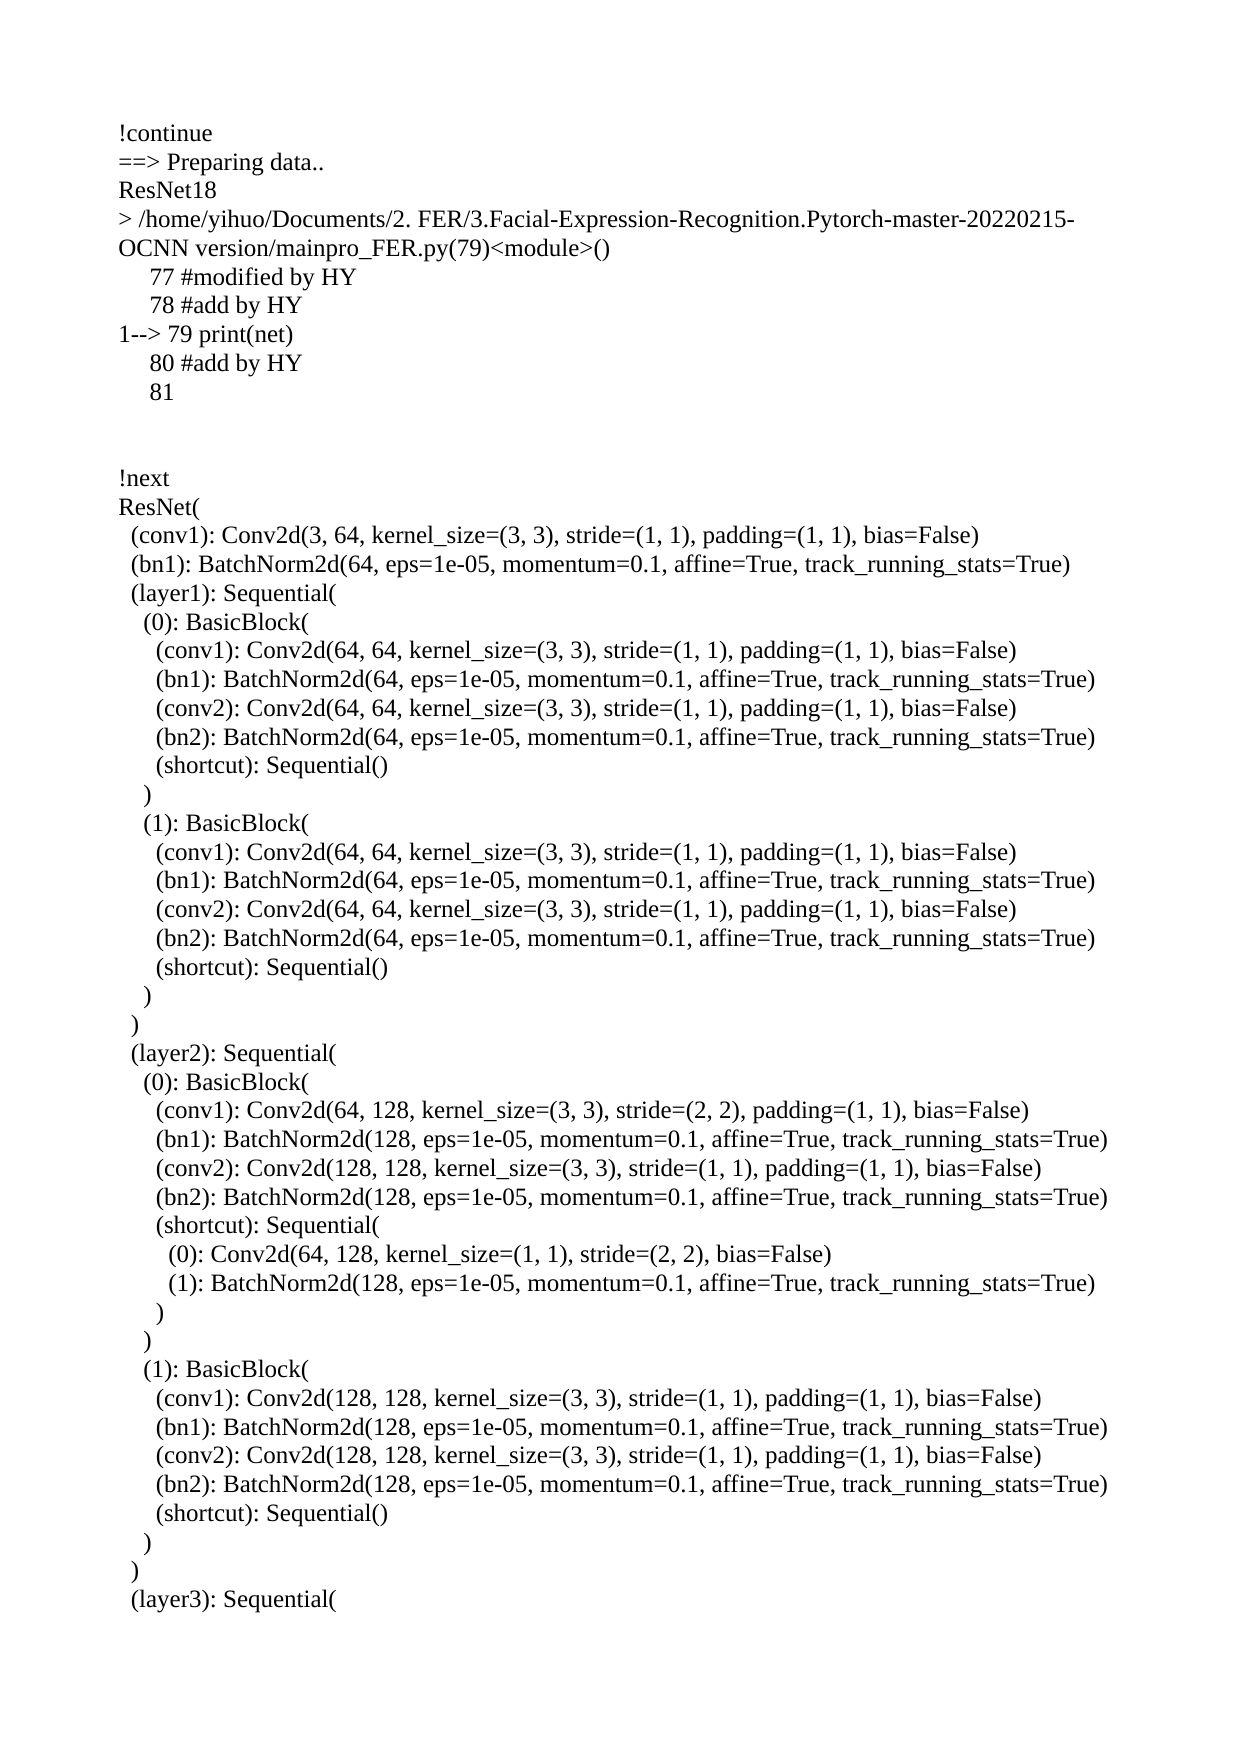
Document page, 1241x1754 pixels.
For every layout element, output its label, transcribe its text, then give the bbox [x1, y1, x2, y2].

text (conv1): Conv2d(64, 128, kernel_size=(3, 3), stride=(2, 2), padding=(1, 1), bias=False) [118, 1096, 1122, 1124]
text (bn2): BatchNorm2d(128, eps=1e-05, momentum=0.1, affine=True, track_running_stats=True) [118, 1469, 1122, 1498]
text ) [118, 1297, 1122, 1326]
text (bn1): BatchNorm2d(128, eps=1e-05, momentum=0.1, affine=True, track_running_stats=True) [118, 1124, 1122, 1153]
text (bn1): BatchNorm2d(64, eps=1e-05, momentum=0.1, affine=True, track_running_stats=True) [118, 549, 1122, 578]
text (shortcut): Sequential() [118, 751, 1122, 779]
text ) [118, 1009, 1122, 1038]
text 81 [118, 377, 1122, 406]
text > /home/yihuo/Documents/2. FER/3.Facial-Expression-Recognition.Pytorch-master-20220215-OCNN version/mainpro_FER.py(79)<module>() [118, 204, 1122, 262]
text ) [118, 1326, 1122, 1354]
text (conv1): Conv2d(3, 64, kernel_size=(3, 3), stride=(1, 1), padding=(1, 1), bias=False) [118, 521, 1122, 549]
text (0): Conv2d(64, 128, kernel_size=(1, 1), stride=(2, 2), bias=False) [118, 1239, 1122, 1268]
text (bn2): BatchNorm2d(64, eps=1e-05, momentum=0.1, affine=True, track_running_stats=True) [118, 722, 1122, 751]
text (0): BasicBlock( [118, 607, 1122, 636]
text (conv2): Conv2d(64, 64, kernel_size=(3, 3), stride=(1, 1), padding=(1, 1), bias=False) [118, 693, 1122, 722]
text (shortcut): Sequential( [118, 1211, 1122, 1239]
text (0): BasicBlock( [118, 1067, 1122, 1096]
text ) [118, 1527, 1122, 1556]
text ) [118, 981, 1122, 1009]
text (shortcut): Sequential() [118, 1498, 1122, 1527]
text (shortcut): Sequential() [118, 952, 1122, 981]
text (bn1): BatchNorm2d(64, eps=1e-05, momentum=0.1, affine=True, track_running_stats=True) [118, 664, 1122, 693]
text (layer2): Sequential( [118, 1038, 1122, 1067]
text 80 #add by HY [118, 348, 1122, 377]
text (bn1): BatchNorm2d(64, eps=1e-05, momentum=0.1, affine=True, track_running_stats=True) [118, 866, 1122, 894]
text 77 #modified by HY [118, 262, 1122, 291]
text ResNet( [118, 492, 1122, 521]
text (conv2): Conv2d(128, 128, kernel_size=(3, 3), stride=(1, 1), padding=(1, 1), bias=False) [118, 1441, 1122, 1469]
text (layer1): Sequential( [118, 578, 1122, 607]
text ) [118, 1556, 1122, 1584]
text (conv2): Conv2d(64, 64, kernel_size=(3, 3), stride=(1, 1), padding=(1, 1), bias=False) [118, 894, 1122, 923]
text ) [118, 779, 1122, 808]
text (conv1): Conv2d(64, 64, kernel_size=(3, 3), stride=(1, 1), padding=(1, 1), bias=False) [118, 636, 1122, 664]
text (conv1): Conv2d(128, 128, kernel_size=(3, 3), stride=(1, 1), padding=(1, 1), bias=False) [118, 1383, 1122, 1412]
text 78 #add by HY [118, 291, 1122, 319]
text (layer3): Sequential( [118, 1584, 1122, 1613]
text (bn2): BatchNorm2d(128, eps=1e-05, momentum=0.1, affine=True, track_running_stats=True) [118, 1182, 1122, 1211]
text ==> Preparing data.. [118, 147, 1122, 176]
text !continue [118, 118, 1122, 147]
text (1): BasicBlock( [118, 808, 1122, 837]
text !next [118, 463, 1122, 492]
text (bn2): BatchNorm2d(64, eps=1e-05, momentum=0.1, affine=True, track_running_stats=True) [118, 923, 1122, 952]
text ResNet18 [118, 176, 1122, 204]
text (1): BatchNorm2d(128, eps=1e-05, momentum=0.1, affine=True, track_running_stats=True) [118, 1268, 1122, 1297]
text (conv1): Conv2d(64, 64, kernel_size=(3, 3), stride=(1, 1), padding=(1, 1), bias=False) [118, 837, 1122, 866]
text 1--> 79 print(net) [118, 319, 1122, 348]
text (bn1): BatchNorm2d(128, eps=1e-05, momentum=0.1, affine=True, track_running_stats=True) [118, 1412, 1122, 1441]
text (conv2): Conv2d(128, 128, kernel_size=(3, 3), stride=(1, 1), padding=(1, 1), bias=False) [118, 1153, 1122, 1182]
text (1): BasicBlock( [118, 1354, 1122, 1383]
